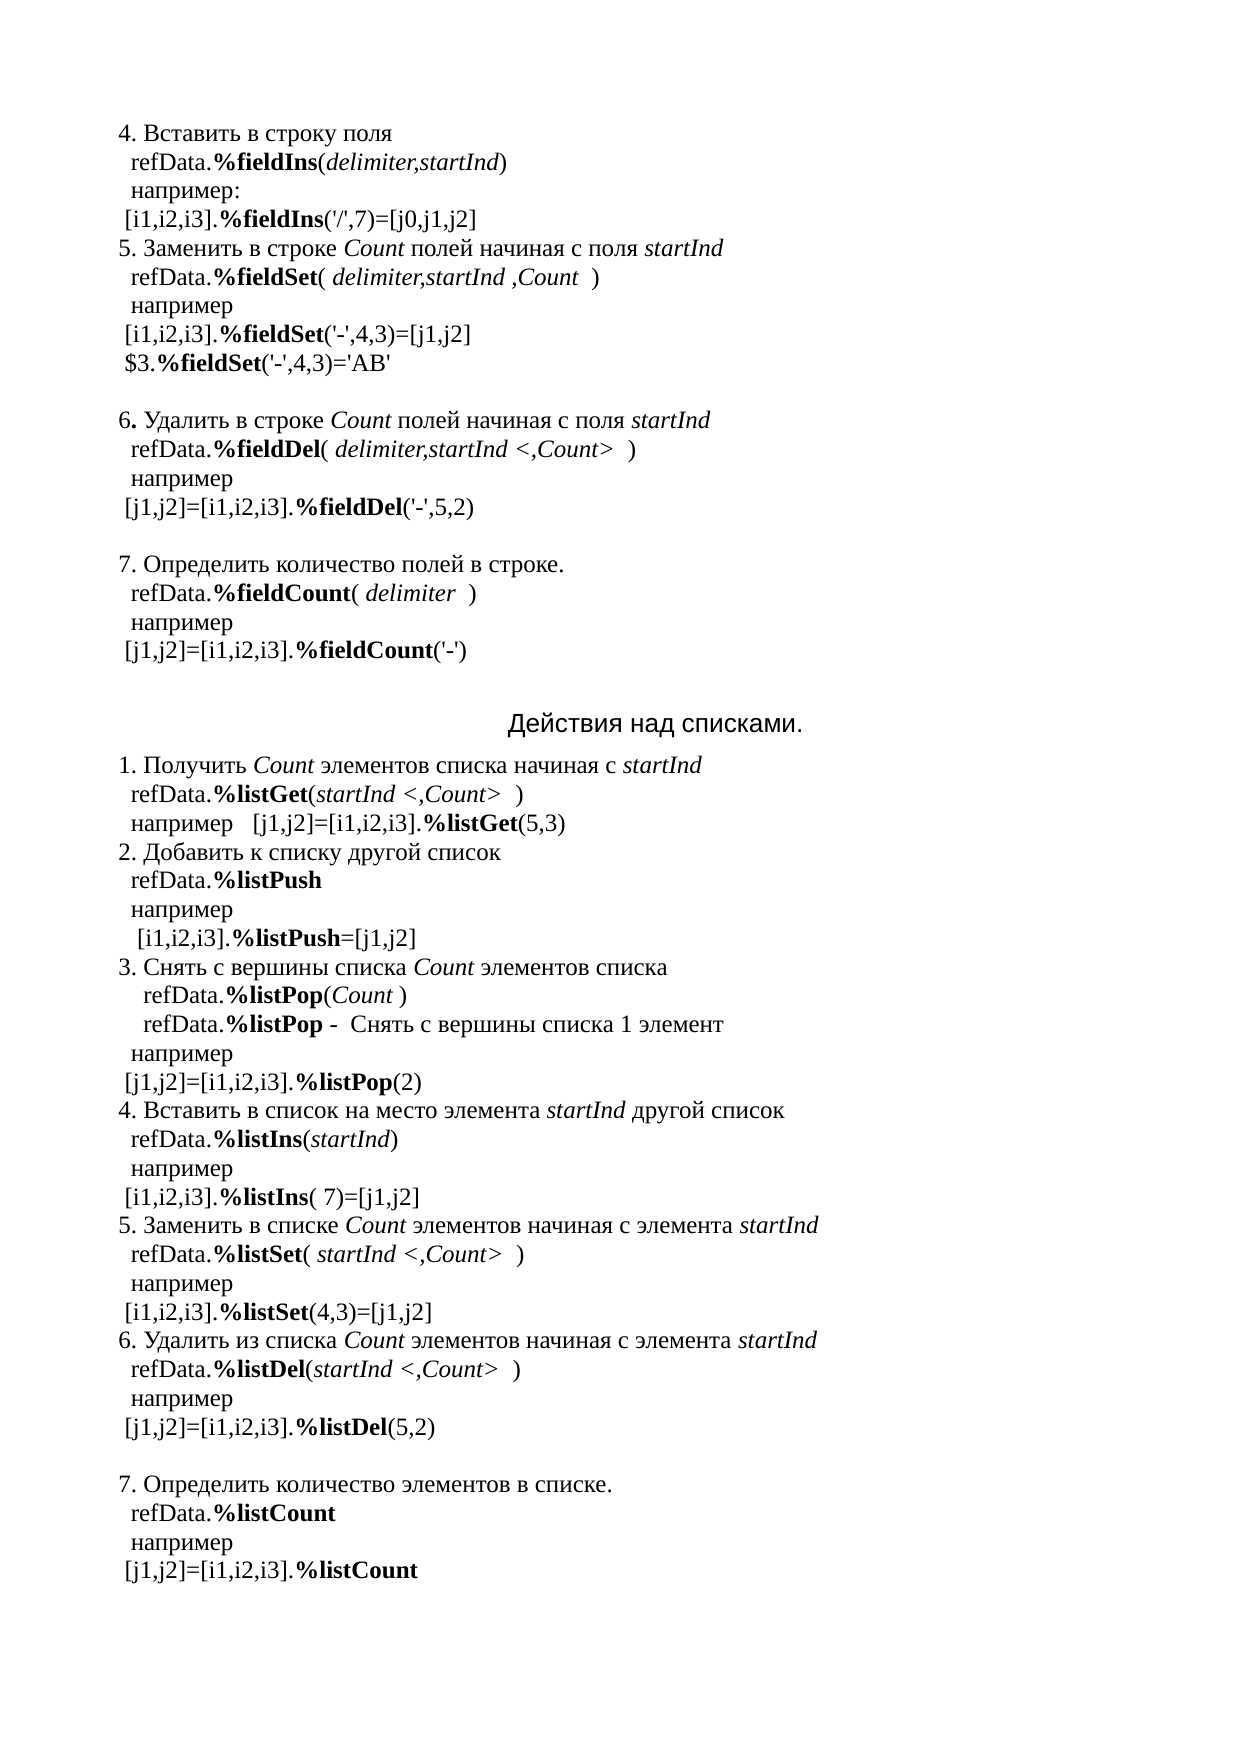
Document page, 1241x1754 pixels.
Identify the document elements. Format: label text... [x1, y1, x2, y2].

text refData.%fieldSet( delimiter,startInd ,Count ) [118, 262, 1122, 291]
text например [118, 291, 1122, 319]
text например [118, 1527, 1122, 1555]
text 4. Вставить в список на место элемента startInd другой список [118, 1095, 1122, 1124]
text refData.%listPop(Count ) [118, 980, 1122, 1009]
text например [j1,j2]=[i1,i2,i3].%listGet(5,3) [118, 808, 1122, 837]
text 3. Снять с вершины списка Count элементов списка [118, 952, 1122, 980]
text refData.%listGet(startInd <,Count> ) [118, 779, 1122, 808]
text 6. Удалить из списка Count элементов начиная с элемента startInd [118, 1325, 1122, 1354]
text [j1,j2]=[i1,i2,i3].%listCount [118, 1555, 1122, 1584]
text [i1,i2,i3].%listIns( 7)=[j1,j2] [118, 1182, 1122, 1210]
text refData.%fieldDel( delimiter,startInd <,Count> ) [118, 434, 1122, 463]
text $3.%fieldSet('-',4,3)='AB' [118, 348, 1122, 377]
text [j1,j2]=[i1,i2,i3].%listPop(2) [118, 1067, 1122, 1095]
text [i1,i2,i3].%fieldSet('-',4,3)=[j1,j2] [118, 319, 1122, 348]
text 6. Удалить в строке Count полей начиная с поля startInd [118, 406, 1122, 434]
text 5. Заменить в строке Count полей начиная с поля startInd [118, 233, 1122, 262]
text [j1,j2]=[i1,i2,i3].%listDel(5,2) [118, 1412, 1122, 1440]
text например: [118, 176, 1122, 204]
text [j1,j2]=[i1,i2,i3].%fieldDel('-',5,2) [118, 492, 1122, 521]
text например [118, 1153, 1122, 1182]
text например [118, 607, 1122, 636]
subtitle Действия над списками. [189, 708, 1122, 738]
text [i1,i2,i3].%listSet(4,3)=[j1,j2] [118, 1297, 1122, 1325]
text 2. Добавить к списку другой список [118, 837, 1122, 865]
text refData.%fieldCount( delimiter ) [118, 578, 1122, 607]
text refData.%listPop - Снять с вершины списка 1 элемент [118, 1009, 1122, 1038]
text например [118, 1383, 1122, 1412]
text например [118, 463, 1122, 492]
text refData.%listIns(startInd) [118, 1124, 1122, 1153]
text refData.%fieldIns(delimiter,startInd) [118, 147, 1122, 176]
text [i1,i2,i3].%fieldIns('/',7)=[j0,j1,j2] [118, 204, 1122, 233]
text 7. Определить количество элементов в списке. [118, 1469, 1122, 1498]
text например [118, 1038, 1122, 1067]
text [j1,j2]=[i1,i2,i3].%fieldCount('-') [118, 636, 1122, 664]
text refData.%listCount [118, 1498, 1122, 1527]
text 5. Заменить в списке Count элементов начиная с элемента startInd [118, 1210, 1122, 1239]
text например [118, 1268, 1122, 1297]
text 1. Получить Count элементов списка начиная с startInd [118, 750, 1122, 779]
text 4. Вставить в строку поля [118, 118, 1122, 147]
text например [118, 894, 1122, 923]
text refData.%listPush [118, 865, 1122, 894]
text refData.%listDel(startInd <,Count> ) [118, 1354, 1122, 1383]
text 7. Определить количество полей в строке. [118, 549, 1122, 578]
text refData.%listSet( startInd <,Count> ) [118, 1239, 1122, 1268]
text [i1,i2,i3].%listPush=[j1,j2] [118, 923, 1122, 952]
